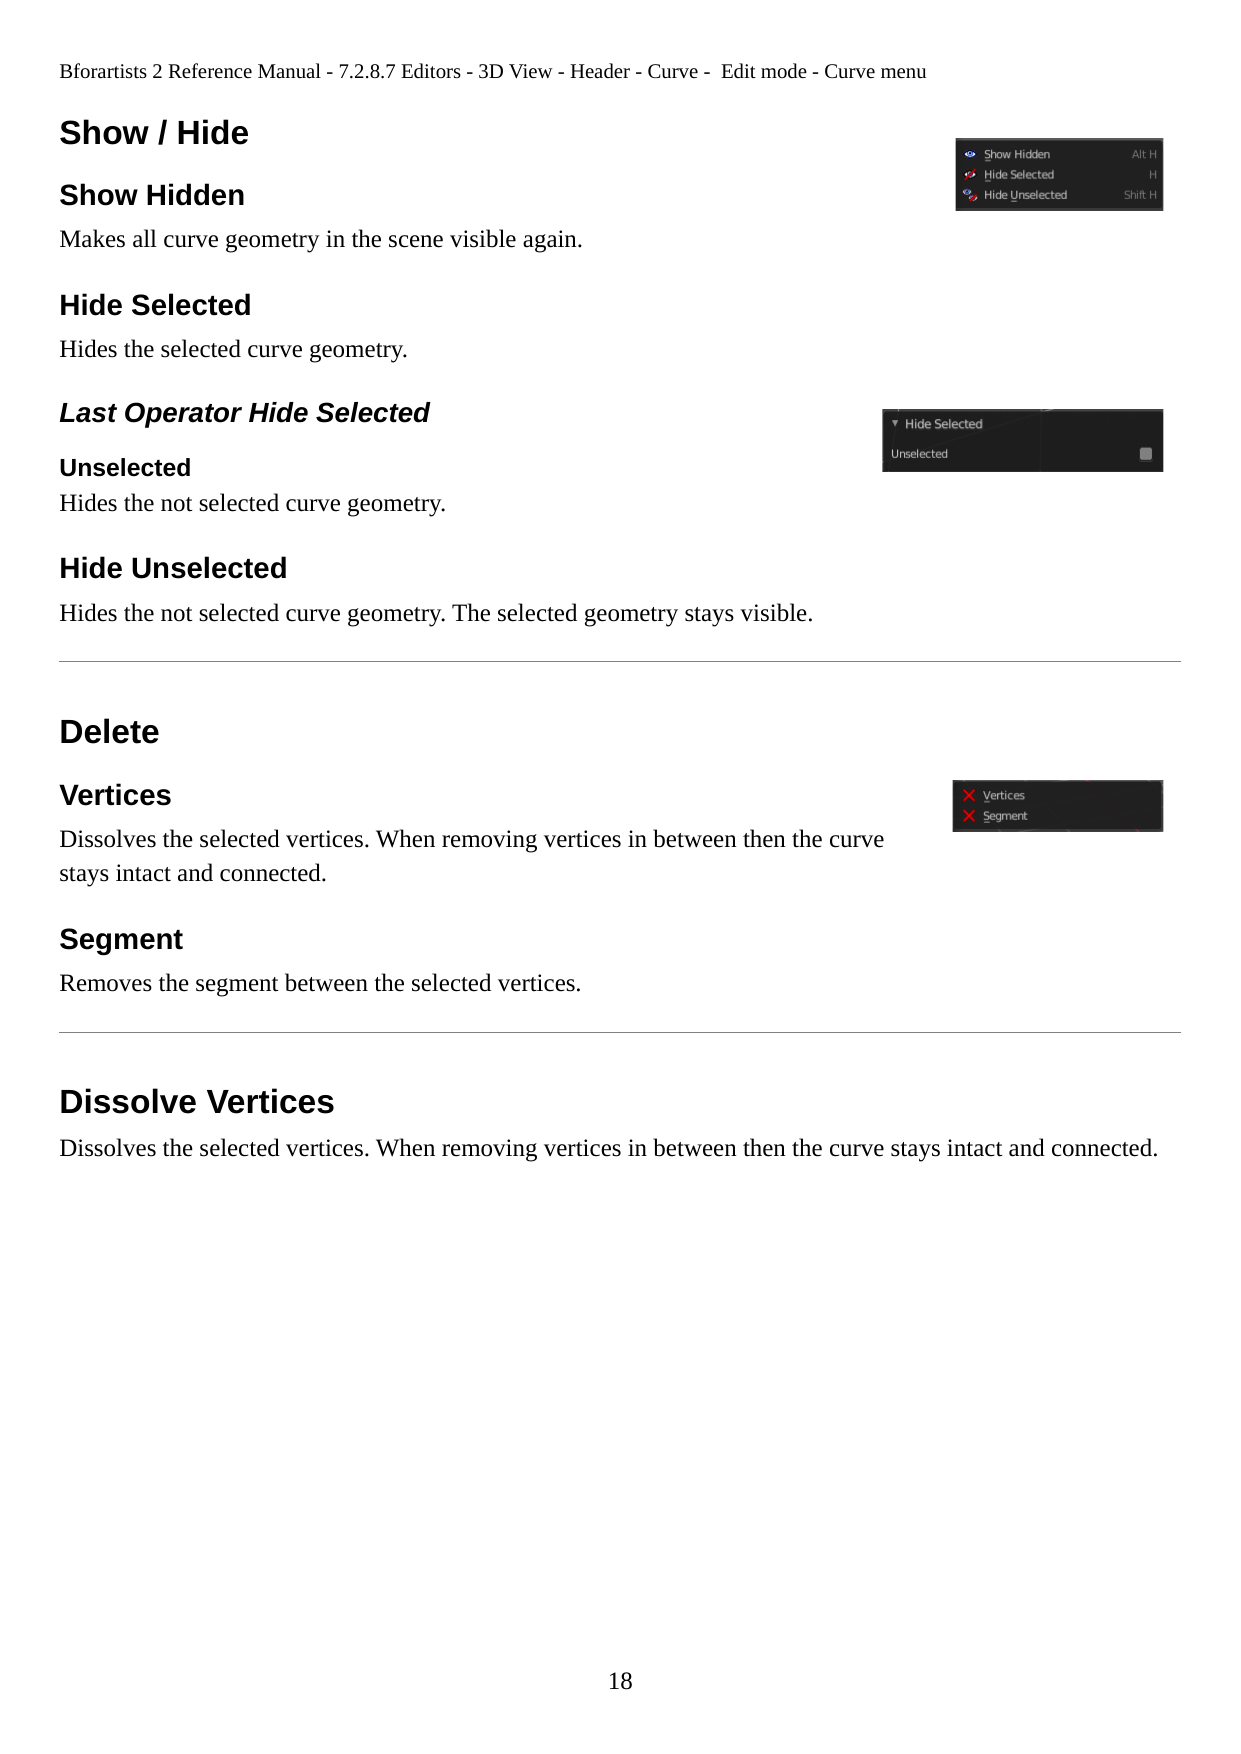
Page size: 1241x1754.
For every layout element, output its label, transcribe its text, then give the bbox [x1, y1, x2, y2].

text Dissolves the selected vertices. When removing vertices in between then the curve stays intact and connected. [59, 1133, 1181, 1162]
text Removes the segment between the selected vertices. [59, 968, 1181, 997]
subtitle Show Hidden [59, 178, 1181, 212]
picture [955, 138, 1164, 211]
subtitle Hide Unselected [59, 551, 1181, 585]
subtitle Dissolve Vertices [59, 1082, 1181, 1121]
subtitle Delete [59, 712, 1181, 750]
text Hides the selected curve geometry. [59, 334, 1181, 363]
picture [952, 780, 1164, 832]
subtitle Unselected [59, 453, 1181, 481]
picture [882, 409, 1164, 472]
text Hides the not selected curve geometry. [59, 488, 1181, 516]
subtitle Hide Selected [59, 288, 1181, 322]
subtitle Last Operator Hide Selected [59, 396, 1181, 428]
text Makes all curve geometry in the scene visible again. [59, 224, 1181, 253]
subtitle Segment [59, 922, 1181, 956]
text Dissolves the selected vertices. When removing vertices in between then the curve stays intact and connected. [59, 824, 1181, 887]
text Hides the not selected curve geometry. The selected geometry stays visible. [59, 598, 1181, 626]
subtitle Show / Hide [59, 113, 1181, 151]
subtitle Vertices [59, 777, 1181, 811]
